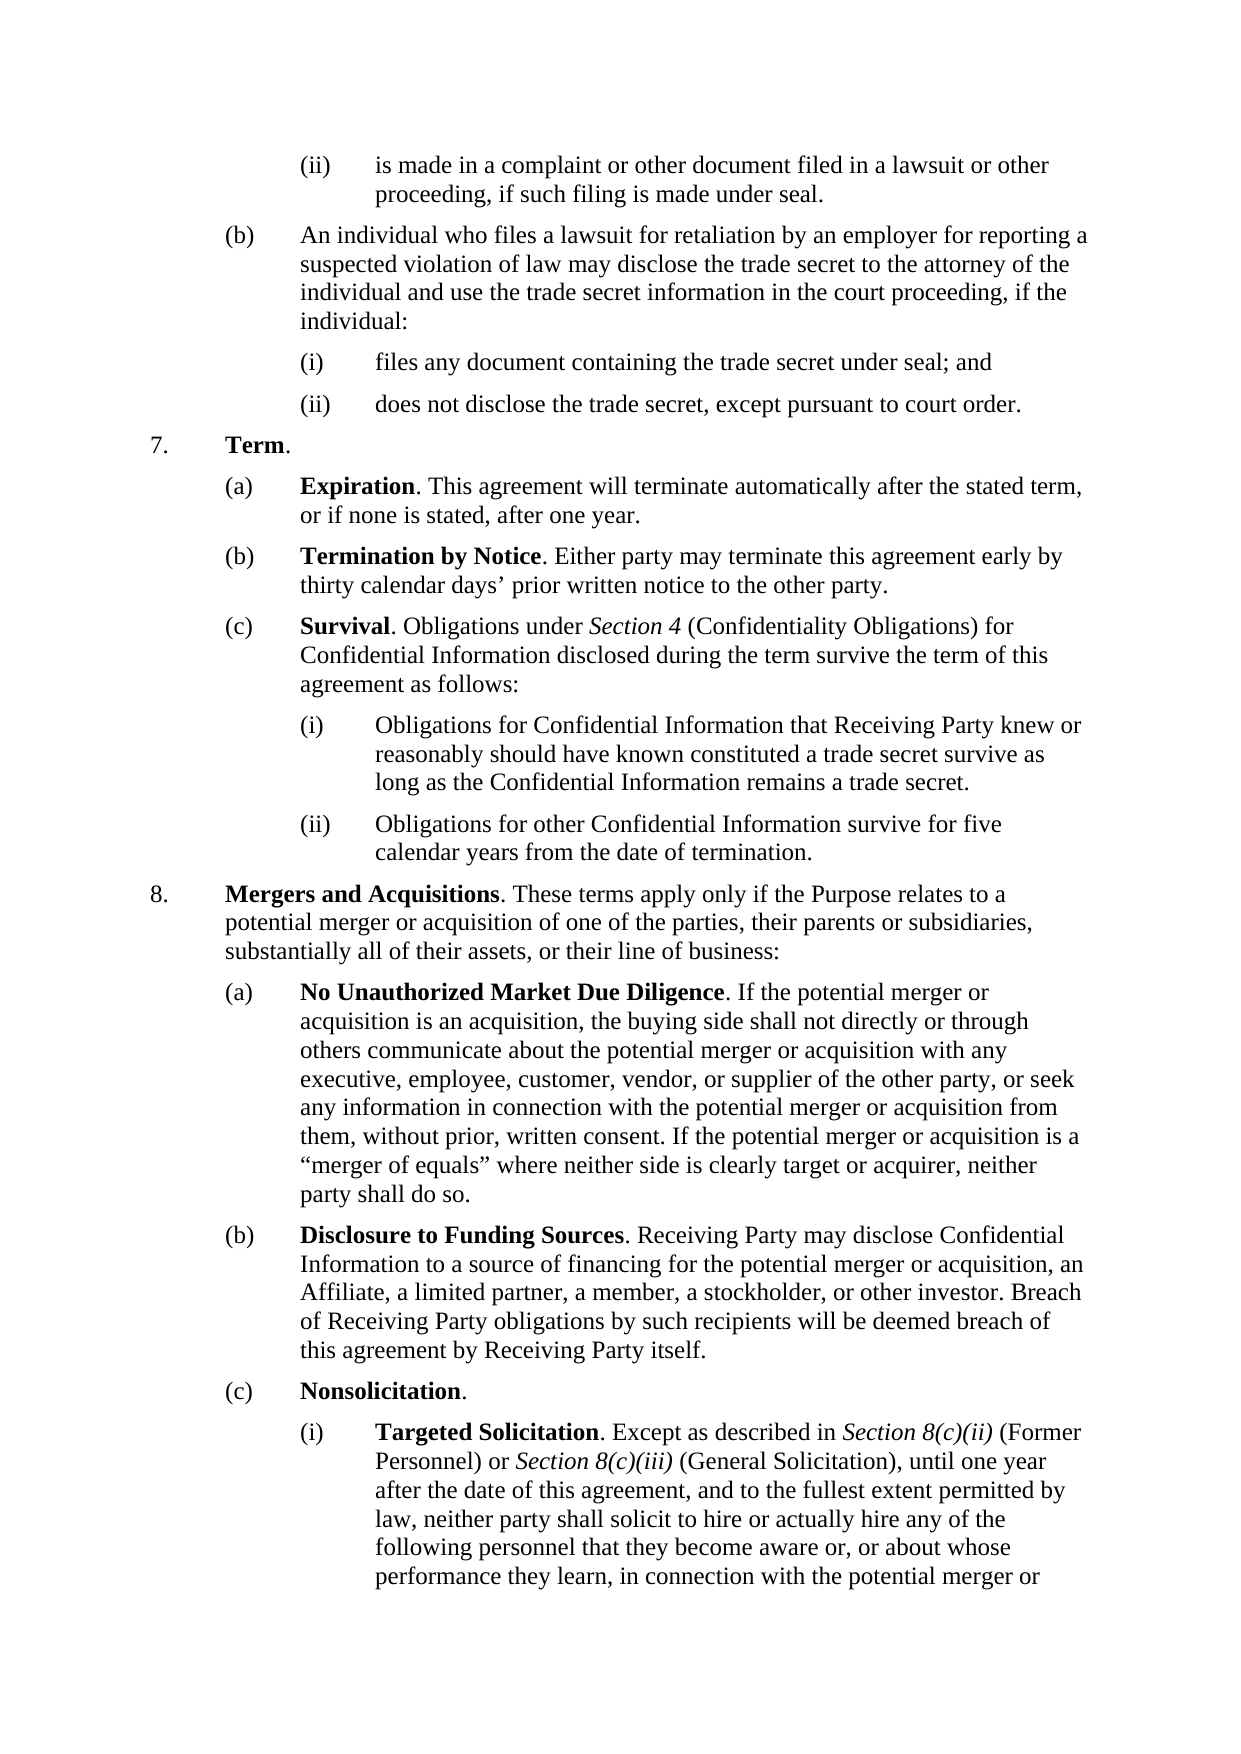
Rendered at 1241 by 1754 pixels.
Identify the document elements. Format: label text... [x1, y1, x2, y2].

text (c) Nonsolicitation. [225, 1376, 1090, 1405]
text (ii) is made in a complaint or other document filed in a lawsuit or other proceeding, if such filing is made under seal. [300, 150, 1090, 207]
text (b) Termination by Notice. Either party may terminate this agreement early by thirty calendar days’ prior written notice to the other party. [225, 541, 1090, 599]
text 7. Term. [150, 430, 1090, 459]
text (i) Targeted Solicitation. Except as described in Section 8(c)(ii) (Former Personnel) or Section 8(c)(iii) (General Solicitation), until one year after the date of this agreement, and to the fullest extent permitted by law, neither party shall solicit to hire or actually hire any of the following personnel that they become aware or, or about whose performance they learn, in connection with the potential merger or [300, 1417, 1090, 1590]
text (ii) does not disclose the trade secret, except pursuant to court order. [300, 389, 1090, 417]
text (i) files any document containing the trade secret under seal; and [300, 347, 1090, 376]
text 8. Mergers and Acquisitions. These terms apply only if the Purpose relates to a potential merger or acquisition of one of the parties, their parents or subsidiaries, substantially all of their assets, or their line of business: [150, 879, 1090, 965]
text (ii) Obligations for other Confidential Information survive for five calendar years from the date of termination. [300, 809, 1090, 866]
text (a) Expiration. This agreement will terminate automatically after the stated term, or if none is stated, after one year. [225, 471, 1090, 529]
text (i) Obligations for Confidential Information that Receiving Party knew or reasonably should have known constituted a trade secret survive as long as the Confidential Information remains a trade secret. [300, 710, 1090, 796]
text (c) Survival. Obligations under Section 4 (Confidentiality Obligations) for Confidential Information disclosed during the term survive the term of this agreement as follows: [225, 611, 1090, 697]
text (a) No Unauthorized Market Due Diligence. If the potential merger or acquisition is an acquisition, the buying side shall not directly or through others communicate about the potential merger or acquisition with any executive, employee, customer, vendor, or supplier of the other party, or seek any information in connection with the potential merger or acquisition from them, without prior, written consent. If the potential merger or acquisition is a “merger of equals” where neither side is clearly target or acquirer, neither party shall do so. [225, 977, 1090, 1207]
text (b) An individual who files a lawsuit for retaliation by an employer for reporting a suspected violation of law may disclose the trade secret to the attorney of the individual and use the trade secret information in the court proceeding, if the individual: [225, 220, 1090, 335]
text (b) Disclosure to Funding Sources. Receiving Party may disclose Confidential Information to a source of financing for the potential merger or acquisition, an Affiliate, a limited partner, a member, a stockholder, or other investor. Breach of Receiving Party obligations by such recipients will be deemed breach of this agreement by Receiving Party itself. [225, 1220, 1090, 1364]
